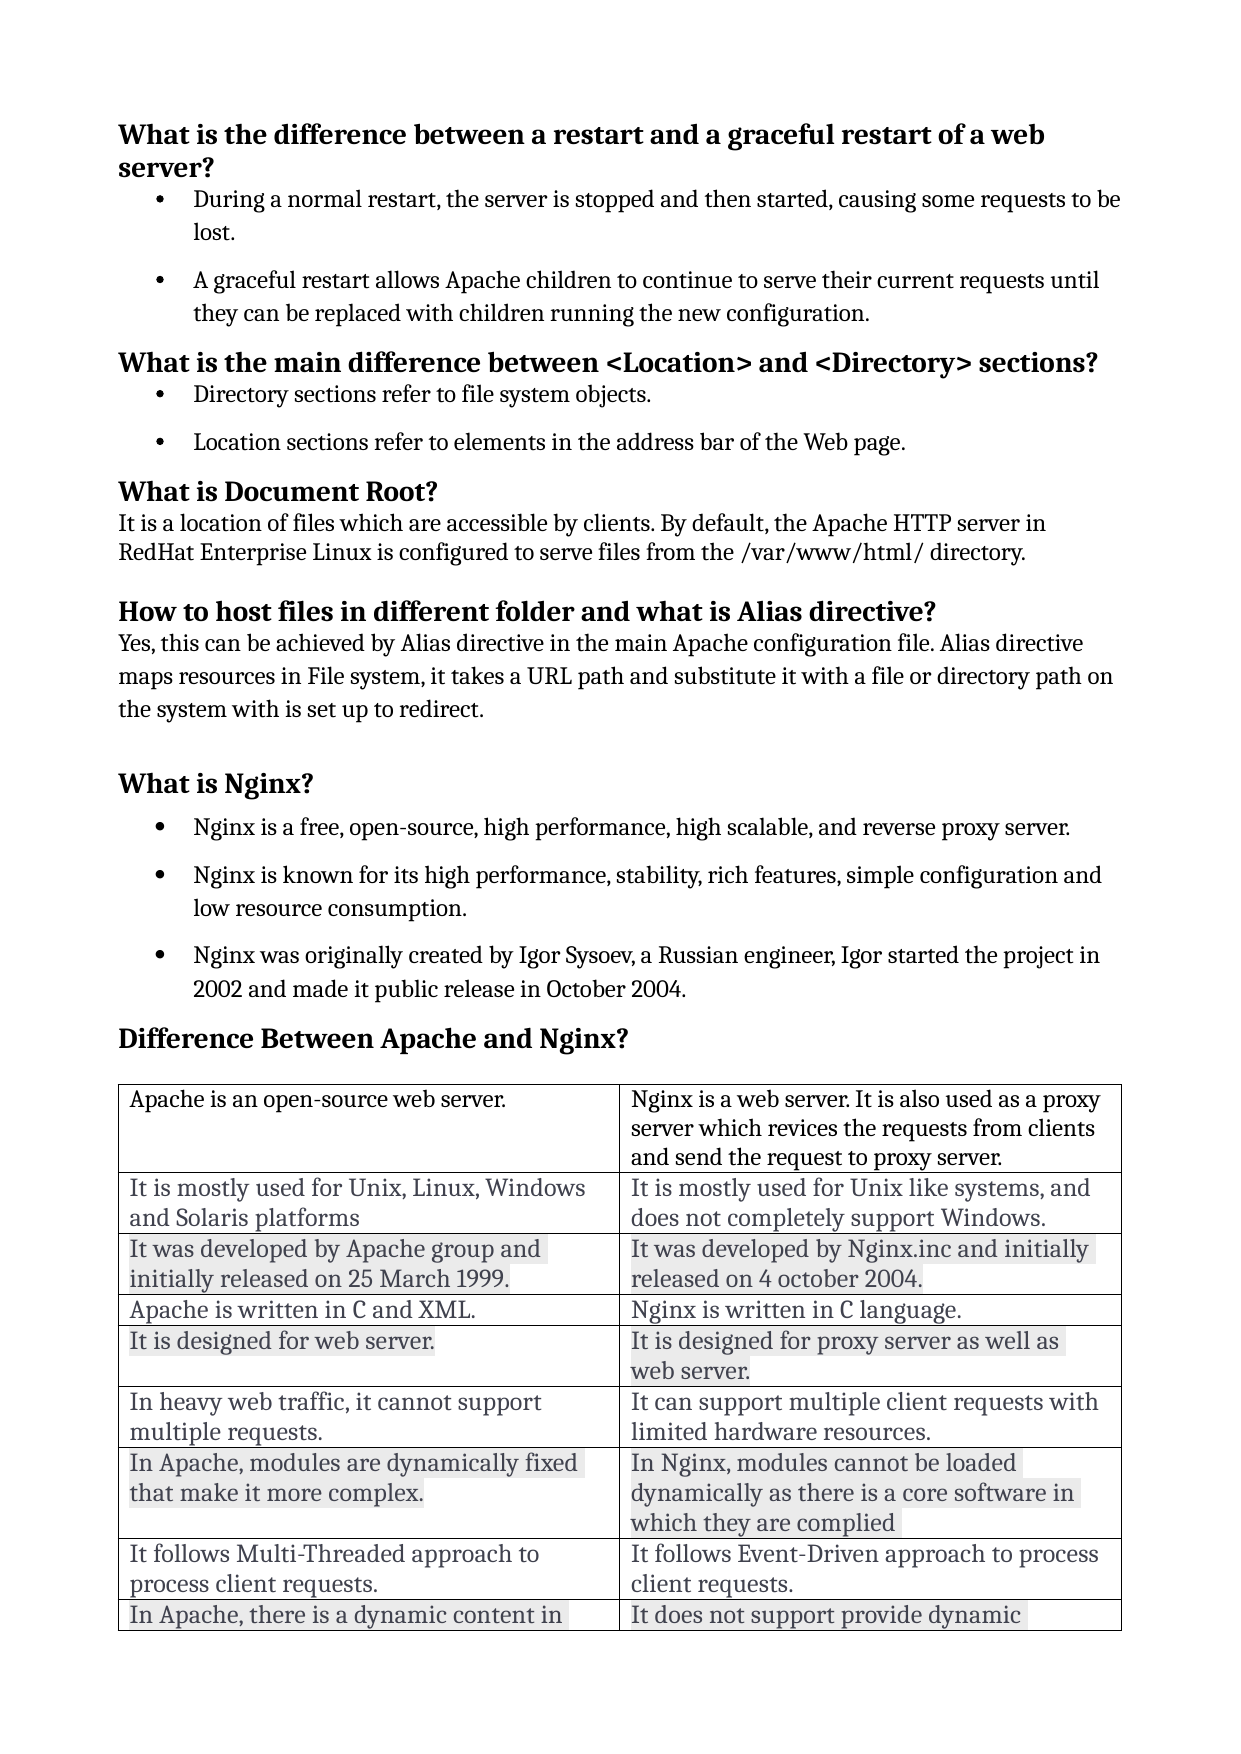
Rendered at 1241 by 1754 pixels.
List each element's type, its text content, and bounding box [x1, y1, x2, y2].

table_cell Nginx is written in C language. [620, 1295, 1121, 1325]
table_cell It can support multiple client requests with limited hardware resources. [620, 1387, 1121, 1447]
table_cell It was developed by Apache group and initially released on 25 March 1999. [119, 1234, 619, 1294]
table_cell In Nginx, modules cannot be loaded dynamically as there is a core software in which they are complied [620, 1448, 1121, 1538]
table_cell Apache is written in C and XML. [119, 1295, 619, 1325]
subtitle What is Nginx? [118, 767, 1122, 801]
table_header Nginx is a web server. It is also used as a proxy server which revices the requests from clients and send the request to proxy server. [620, 1085, 1121, 1172]
list Nginx was originally created by Igor Sysoev, a Russian engineer, Igor started the project in 2002 and made it public release in October 2004. [156, 941, 1122, 1003]
table_cell In heavy web traffic, it cannot support multiple requests. [119, 1387, 619, 1447]
table_cell It follows Event-Driven approach to process client requests. [620, 1539, 1121, 1599]
subtitle How to host files in different folder and what is Alias directive? [118, 595, 1122, 628]
subtitle What is the difference between a restart and a graceful restart of a web server? [118, 118, 1122, 185]
table_cell In Apache, modules are dynamically fixed that make it more complex. [119, 1448, 619, 1538]
list During a normal restart, the server is stopped and then started, causing some requests to be lost. [156, 185, 1122, 247]
subtitle What is the main difference between <Location> and <Directory> sections? [118, 346, 1122, 380]
table_cell It is designed for web server. [119, 1326, 619, 1386]
list Directory sections refer to file system objects. [156, 380, 1122, 409]
table_header Apache is an open-source web server. [119, 1085, 619, 1172]
text It is a location of files which are accessible by clients. By default, the Apache HTTP server in RedHat Enterprise Linux is configured to serve files from the /var/www/html/ directory. [118, 509, 1122, 566]
table_cell It was developed by Nginx.inc and initially released on 4 october 2004. [620, 1234, 1121, 1294]
subtitle What is Document Root? [118, 475, 1122, 509]
table_cell In Apache, there is a dynamic content in [119, 1600, 619, 1630]
table_cell It is mostly used for Unix like systems, and does not completely support Windows. [620, 1173, 1121, 1233]
subtitle Difference Between Apache and Nginx? [118, 1022, 1122, 1056]
table_cell It does not support provide dynamic [620, 1600, 1121, 1630]
list Nginx is known for its high performance, stability, rich features, simple configuration and low resource consumption. [156, 861, 1122, 923]
table_cell It follows Multi-Threaded approach to process client requests. [119, 1539, 619, 1599]
table_cell It is mostly used for Unix, Linux, Windows and Solaris platforms [119, 1173, 619, 1233]
text Yes, this can be achieved by Alias directive in the main Apache configuration file. Alias directive maps resources in File system, it takes a URL path and substitute it with a file or directory path on the system with is set up to redirect. [118, 628, 1122, 723]
list Location sections refer to elements in the address bar of the Web page. [156, 428, 1122, 456]
list Nginx is a free, open-source, high performance, high scalable, and reverse proxy server. [156, 813, 1122, 842]
list A graceful restart allows Apache children to continue to serve their current requests until they can be replaced with children running the new configuration. [156, 266, 1122, 328]
table_cell It is designed for proxy server as well as web server. [620, 1326, 1121, 1386]
